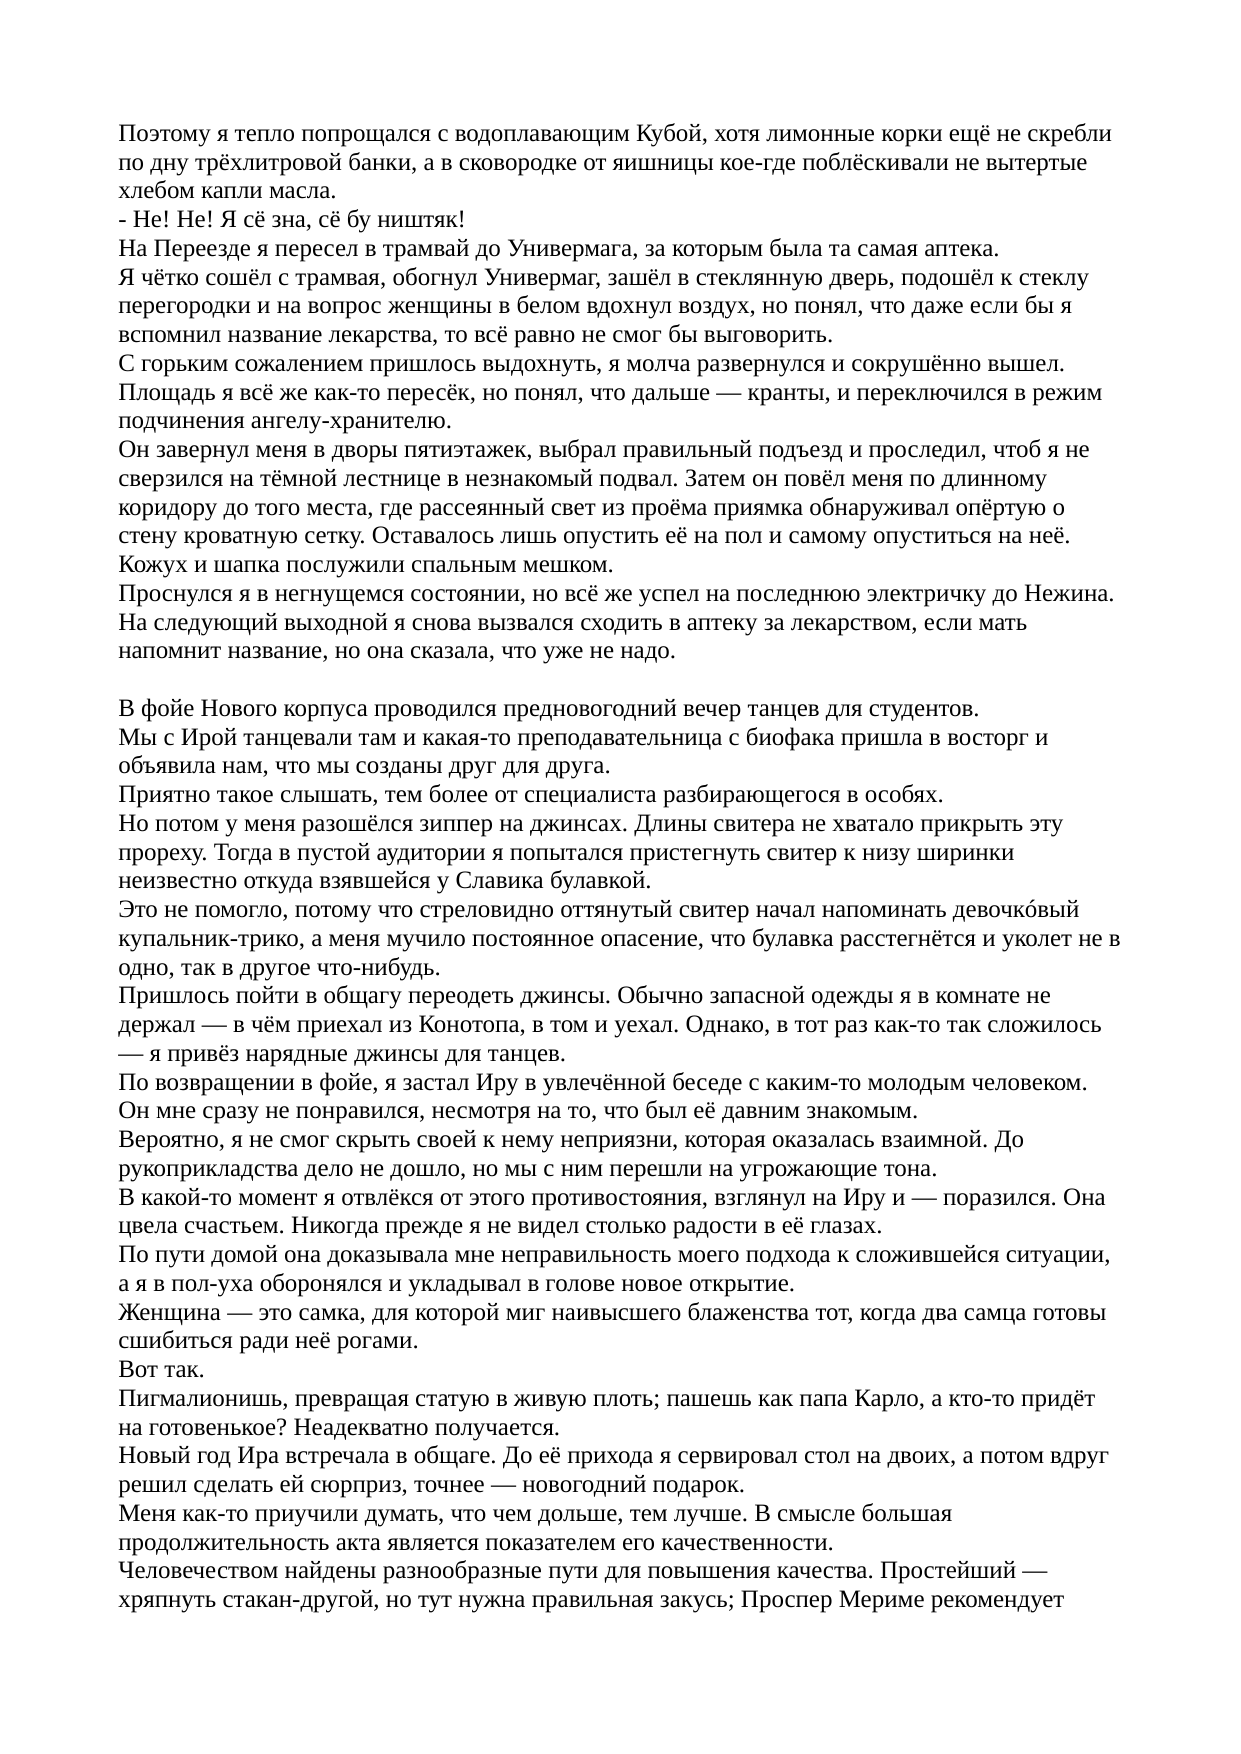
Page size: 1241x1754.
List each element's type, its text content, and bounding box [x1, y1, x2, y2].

text Приятно такое слышать, тем более от специалиста разбирающегося в особях. [118, 779, 1122, 808]
text Новый год Ира встречала в общаге. До её прихода я сервировал стол на двоих, а потом вдруг решил сделать ей сюрприз, точнее — новогодний подарок. [118, 1441, 1122, 1498]
text Он завернул меня в дворы пятиэтажек, выбрал правильный подъезд и проследил, чтоб я не сверзился на тёмной лестнице в незнакомый подвал. Затем он повёл меня по длинному коридору до того места, где рассеянный свет из проёма приямка обнаруживал опёртую о стену кроватную сетку. Оставалось лишь опустить её на пол и самому опуститься на неё. Кожух и шапка послужили спальным мешком. [118, 434, 1122, 578]
text С горьким сожалением пришлось выдохнуть, я молча развернулся и сокрушённо вышел. [118, 348, 1122, 377]
text Я чётко сошёл с трамвая, обогнул Универмаг, зашёл в стеклянную дверь, подошёл к стеклу перегородки и на вопрос женщины в белом вдохнул воздух, но понял, что даже если бы я вспомнил название лекарства, то всё равно не смог бы выговорить. [118, 262, 1122, 348]
text Женщина — это самка, для которой миг наивысшего блаженства тот, когда два самца готовы сшибиться ради неё рогами. [118, 1297, 1122, 1354]
text В фойе Нового корпуса проводился предновогодний вечер танцев для студентов. [118, 693, 1122, 722]
text Меня как-то приучили думать, что чем дольше, тем лучше. В смысле большая продолжительность акта является показателем его качественности. [118, 1498, 1122, 1556]
text Но потом у меня разошёлся зиппер на джинсах. Длины свитера не хватало прикрыть эту прореху. Тогда в пустой аудитории я попытался пристегнуть свитер к низу ширинки неизвестно откуда взявшейся у Славика булавкой. [118, 808, 1122, 894]
text Человечеством найдены разнообразные пути для повышения качества. Простейший — хряпнуть стакан-другой, но тут нужна правильная закусь; Проспер Мериме рекомендует [118, 1556, 1122, 1613]
text В какой-то момент я отвлёкся от этого противостояния, взглянул на Иру и — поразился. Она цвела счастьем. Никогда прежде я не видел столько радости в её глазах. [118, 1182, 1122, 1239]
text По возвращении в фойе, я застал Иру в увлечённой беседе с каким-то молодым человеком. Он мне сразу не понравился, несмотря на то, что был её давним знакомым. [118, 1067, 1122, 1124]
text - Не! Не! Я сё зна, сё бу ништяк! [118, 204, 1122, 233]
text Поэтому я тепло попрощался с водоплавающим Кубой, хотя лимонные корки ещё не скребли по дну трёхлитровой банки, а в сковородке от яишницы кое-где поблёскивали не вытертые хлебом капли масла. [118, 118, 1122, 204]
text Вероятно, я не смог скрыть своей к нему неприязни, которая оказалась взаимной. До рукоприкладства дело не дошло, но мы с ним перешли на угрожающие тона. [118, 1124, 1122, 1182]
text Проснулся я в негнущемся состоянии, но всё же успел на последнюю электричку до Нежина. [118, 578, 1122, 607]
text Вот так. [118, 1354, 1122, 1383]
text Мы с Ирой танцевали там и какая-то преподавательница с биофака пришла в восторг и объявила нам, что мы созданы друг для друга. [118, 722, 1122, 779]
text Площадь я всё же как-то пересёк, но понял, что дальше — кранты, и переключился в режим подчинения ангелу-хранителю. [118, 377, 1122, 434]
text Это не помогло, потому что стреловидно оттянутый свитер начал напоминать девочкóвый купальник-трико, а меня мучило постоянное опасение, что булавка расстегнётся и уколет не в одно, так в другое что-нибудь. [118, 894, 1122, 981]
text На Переезде я пересел в трамвай до Универмага, за которым была та самая аптека. [118, 233, 1122, 262]
text По пути домой она доказывала мне неправильность моего подхода к сложившейся ситуации, а я в пол-уха оборонялся и укладывал в голове новое открытие. [118, 1239, 1122, 1297]
text На следующий выходной я снова вызвался сходить в аптеку за лекарством, если мать напомнит название, но она сказала, что уже не надо. [118, 607, 1122, 664]
text Пришлось пойти в общагу переодеть джинсы. Обычно запасной одежды я в комнате не держал — в чём приехал из Конотопа, в том и уехал. Однако, в тот раз как-то так сложилось — я привёз нарядные джинсы для танцев. [118, 981, 1122, 1067]
text Пигмалионишь, превращая статую в живую плоть; пашешь как папа Карло, а кто-то придёт на готовенькое? Неадекватно получается. [118, 1383, 1122, 1441]
